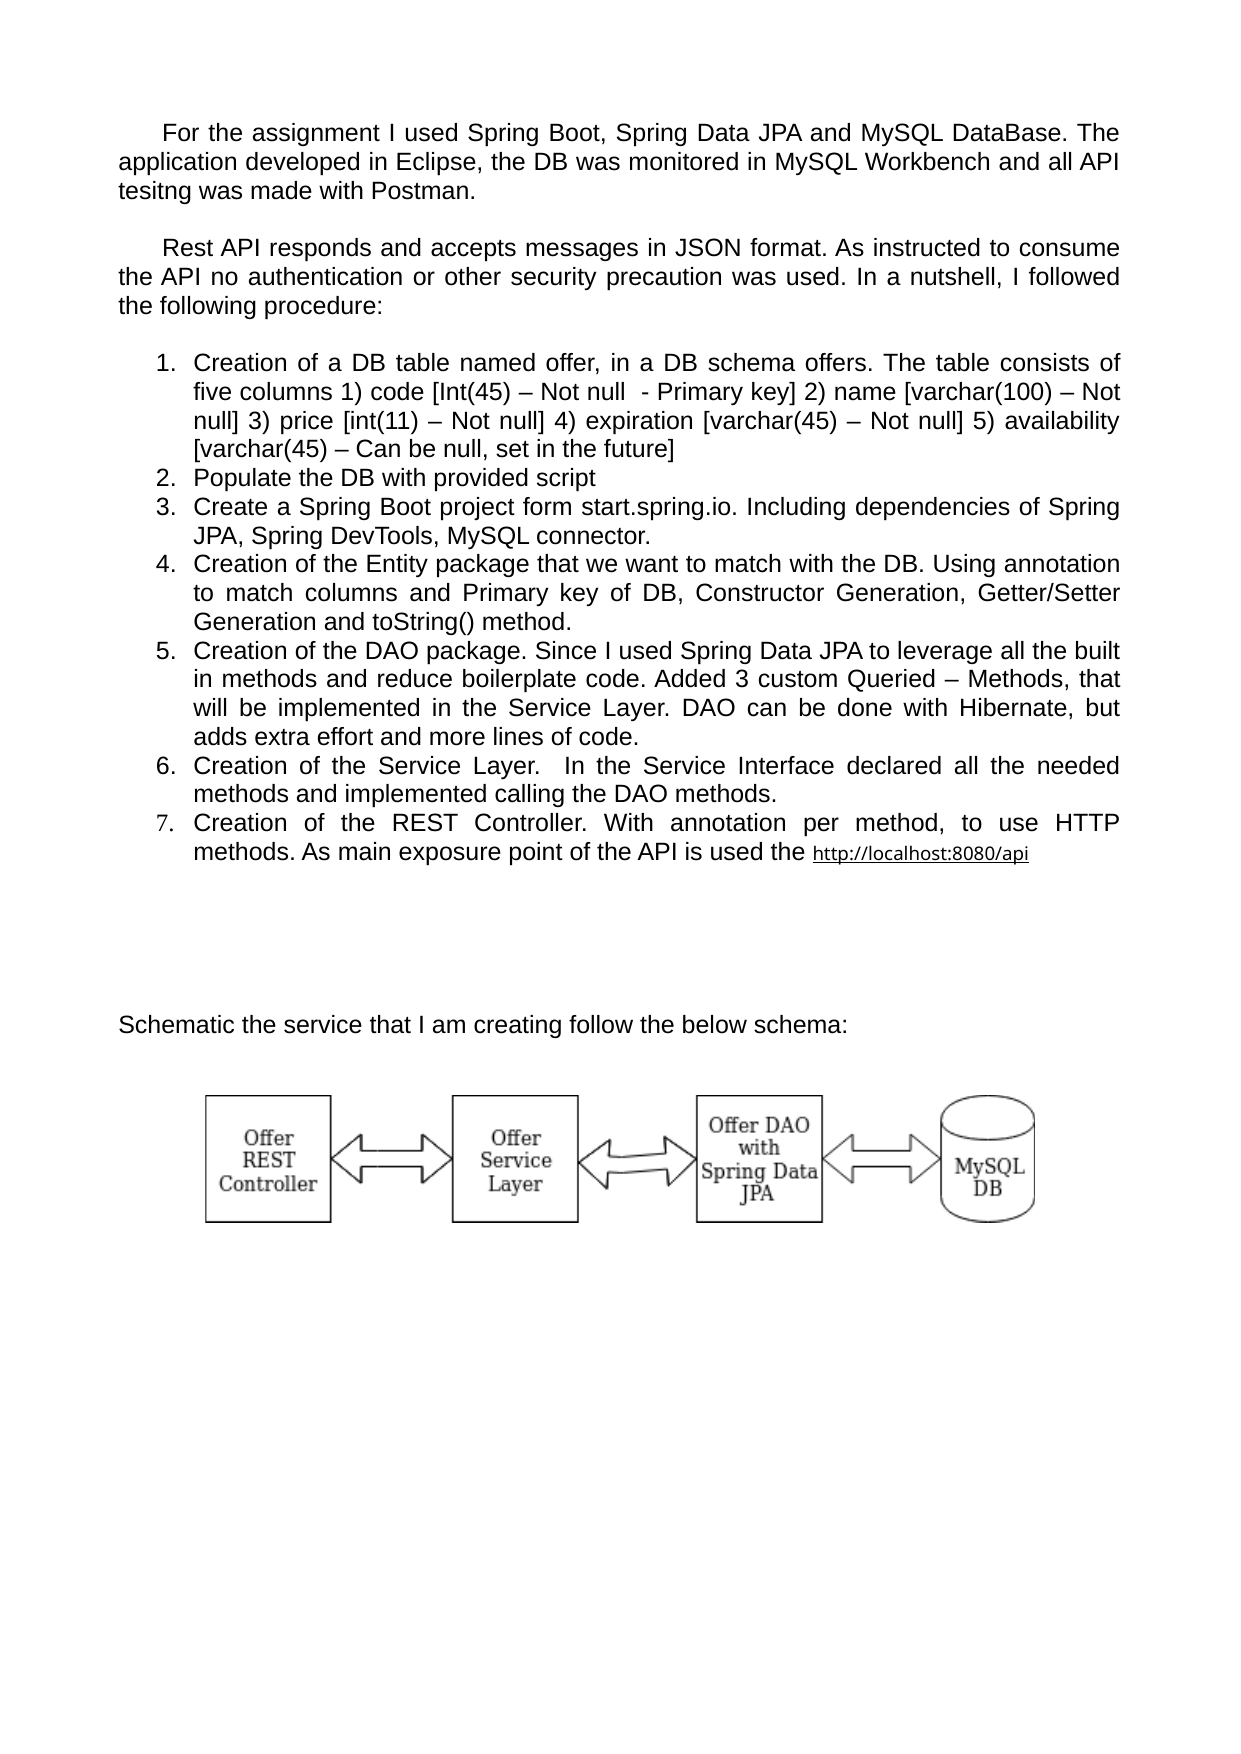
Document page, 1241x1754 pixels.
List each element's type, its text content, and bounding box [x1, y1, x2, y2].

list Create a Spring Boot project form start.spring.io. Including dependencies of Spring JPA, Spring DevTools, MySQL connector. [156, 492, 1122, 549]
text Rest API responds and accepts messages in JSON format. As instructed to consume the API no authentication or other security precaution was used. In a nutshell, I followed the following procedure: [118, 233, 1122, 319]
text For the assignment I used Spring Boot, Spring Data JPA and MySQL DataBase. The application developed in Eclipse, the DB was monitored in MySQL Workbench and all API tesitng was made with Postman. [118, 118, 1122, 204]
list Creation of the Entity package that we want to match with the DB. Using annotation to match columns and Primary key of DB, Constructor Generation, Getter/Setter Generation and toString() method. [156, 549, 1122, 636]
list Populate the DB with provided script [156, 463, 1122, 492]
list Creation of the DAO package. Since I used Spring Data JPA to leverage all the built in methods and reduce boilerplate code. Added 3 custom Queried – Methods, that will be implemented in the Service Layer. DAO can be done with Hibernate, but adds extra effort and more lines of code. [156, 636, 1122, 751]
text Schematic the service that I am creating follow the below schema: [118, 1009, 1122, 1038]
list Creation of the Service Layer. In the Service Interface declared all the needed methods and implemented calling the DAO methods. [156, 751, 1122, 808]
list Creation of the REST Controller. With annotation per method, to use HTTP methods. As main exposure point of the API is used the http://localhost:8080/api [156, 808, 1122, 866]
list Creation of a DB table named offer, in a DB schema offers. The table consists of five columns 1) code [Int(45) – Not null - Primary key] 2) name [varchar(100) – Not null] 3) price [int(11) – Not null] 4) expiration [varchar(45) – Not null] 5) availability [varchar(45) – Can be null, set in the future] [156, 348, 1122, 463]
picture [205, 1095, 1035, 1223]
